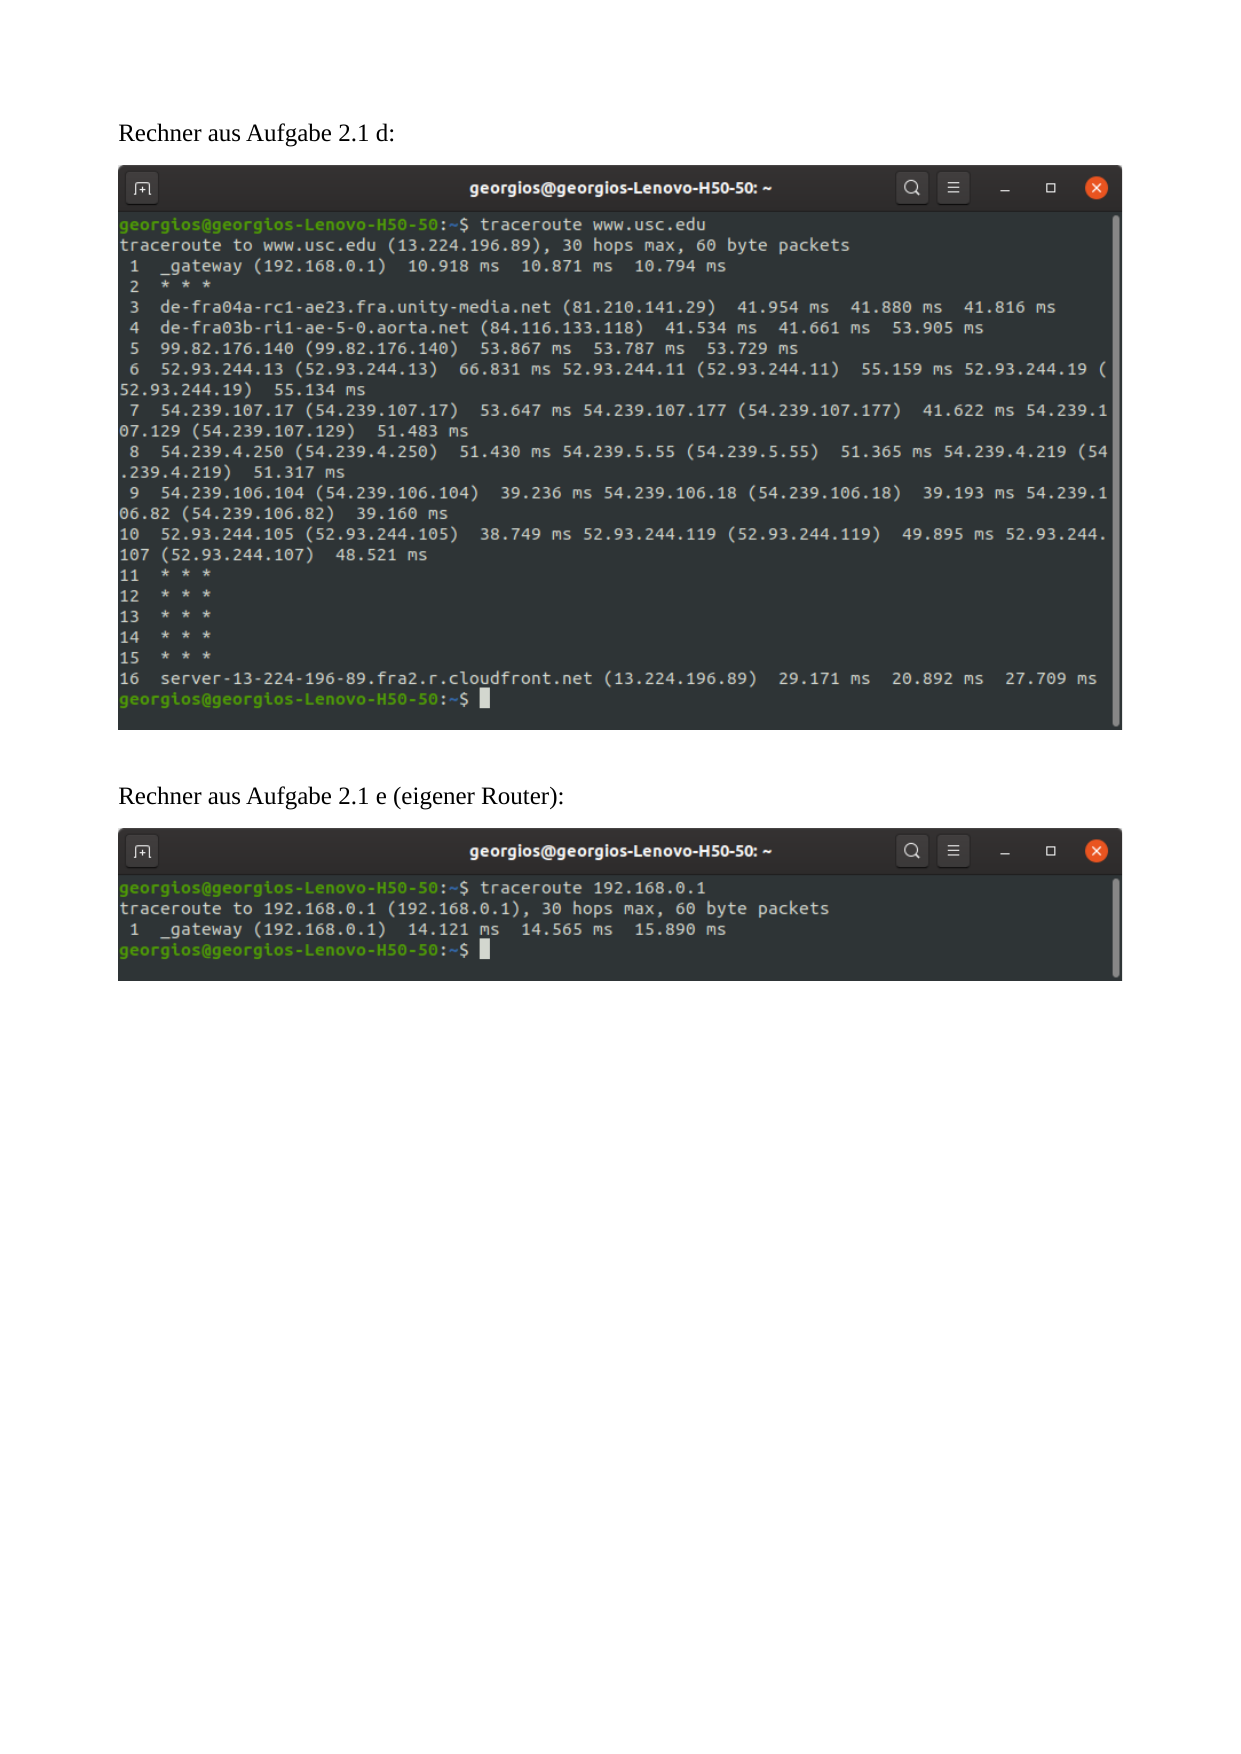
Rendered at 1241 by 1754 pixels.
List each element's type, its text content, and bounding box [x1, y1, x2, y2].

text Rechner aus Aufgabe 2.1 d: [118, 118, 1122, 147]
picture [118, 165, 1123, 730]
text Rechner aus Aufgabe 2.1 e (eigener Router): [118, 781, 1122, 810]
picture [118, 828, 1123, 981]
